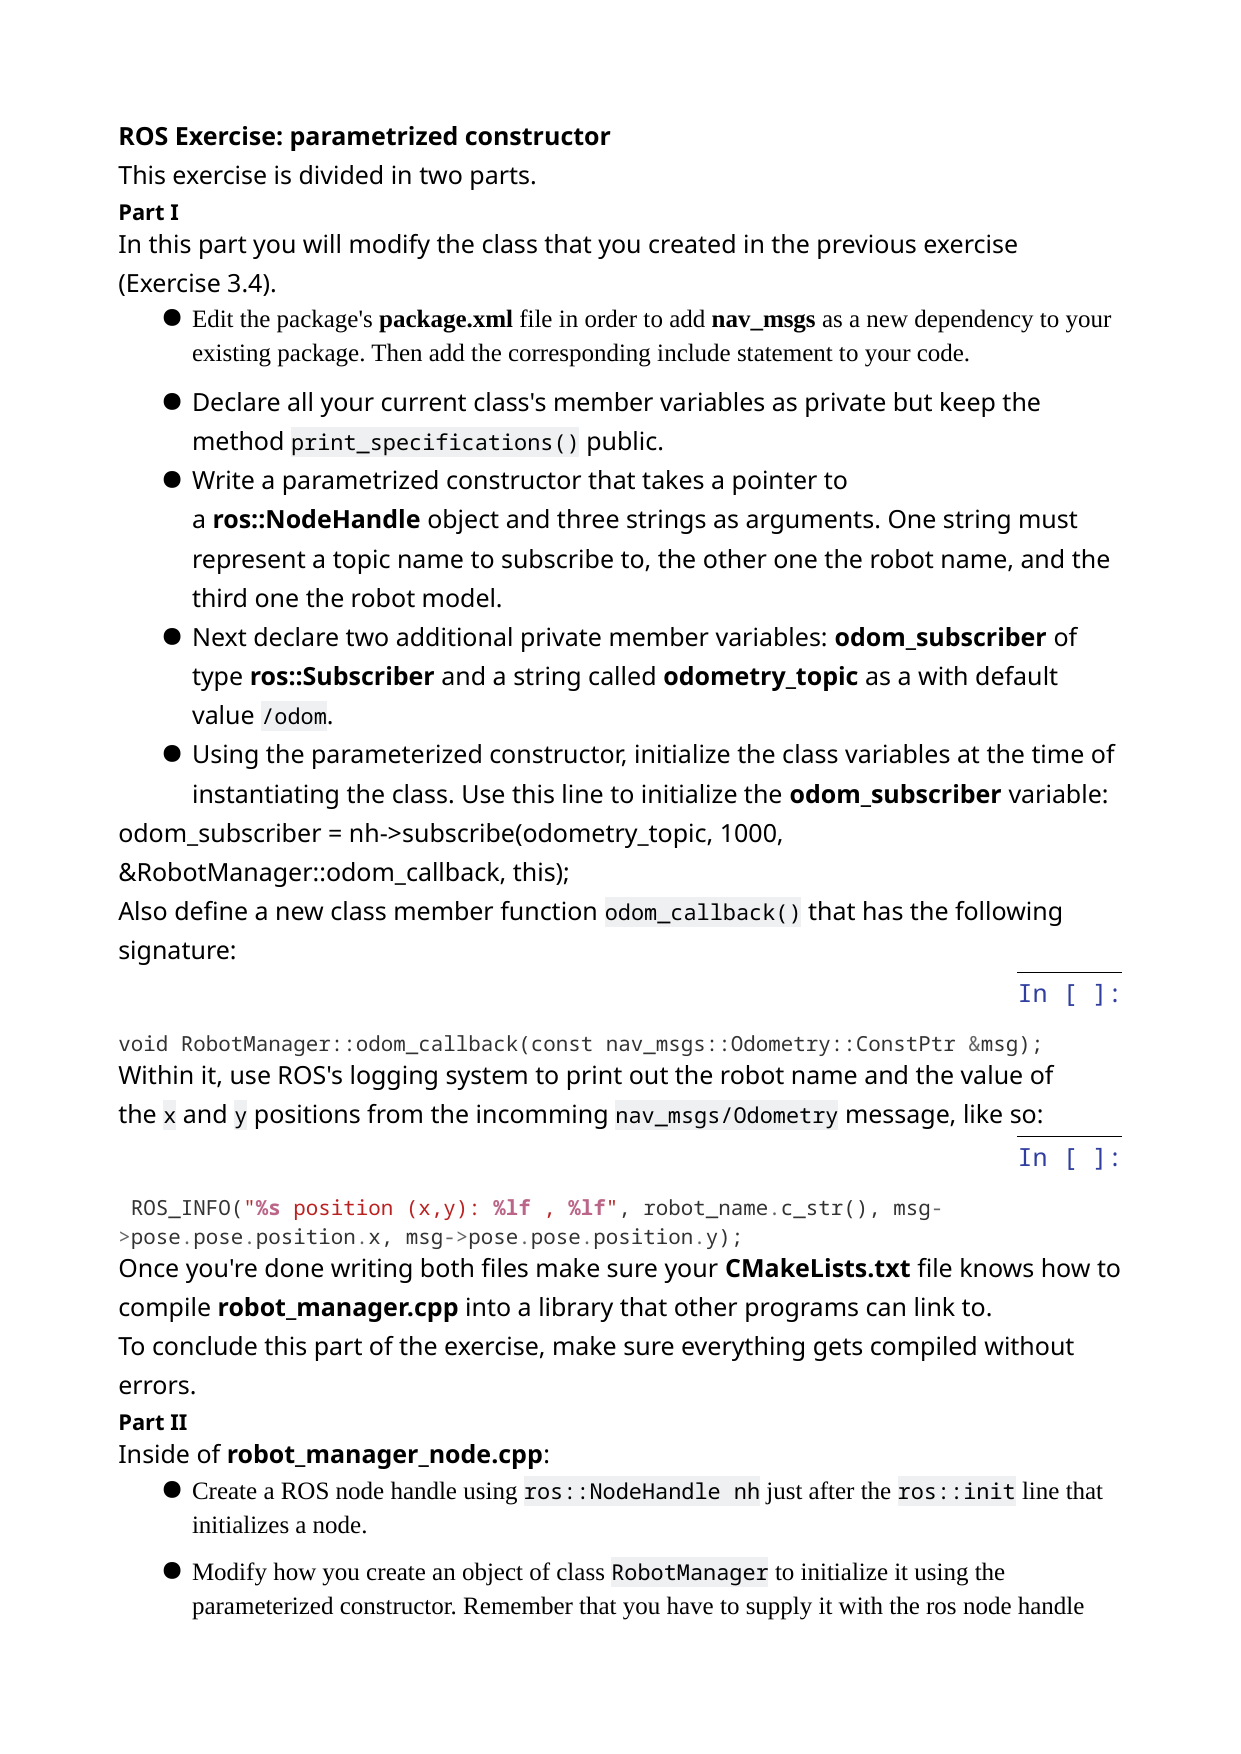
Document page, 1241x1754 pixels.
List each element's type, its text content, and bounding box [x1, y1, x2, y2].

list Write a parametrized constructor that takes a pointer to a ros::NodeHandle object and three strings as arguments. One string must represent a topic name to subscribe to, the other one the robot name, and the third one the robot model. [162, 463, 1122, 614]
text In this part you will modify the class that you created in the previous exercise (Exercise 3.4). [118, 226, 1122, 299]
subtitle Part II [118, 1407, 1122, 1437]
text odom_subscriber = nh->subscribe(odometry_topic, 1000, &RobotManager::odom_callback, this); [118, 816, 1122, 889]
text Within it, use ROS's logging system to print out the robot name and the value of the x and y positions from the incomming nav_msgs/Odometry message, like so: [118, 1058, 1122, 1131]
text Inside of robot_manager_node.cpp: [118, 1437, 1122, 1471]
text ROS_INFO("%s position (x,y): %lf , %lf", robot_name.c_str(), msg->pose.pose.position.x, msg->pose.pose.position.y); [118, 1193, 1122, 1250]
text In [ ]: [118, 972, 1122, 1009]
list Create a ROS node handle using ros::NodeHandle nh just after the ros::init line that initializes a node. [162, 1476, 1122, 1539]
text In [ ]: [118, 1136, 1122, 1173]
text Also define a new class member function odom_callback() that has the following signature: [118, 894, 1122, 967]
text ROS Exercise: parametrized constructor [118, 118, 1122, 152]
text void RobotManager::odom_callback(const nav_msgs::Odometry::ConstPtr &msg); [118, 1029, 1122, 1058]
list Edit the package's package.xml file in order to add nav_msgs as a new dependency to your existing package. Then add the corresponding include statement to your code. [162, 304, 1122, 366]
text Once you're done writing both files make sure your CMakeLists.txt file knows how to compile robot_manager.cpp into a library that other programs can link to. [118, 1250, 1122, 1323]
list Next declare two additional private member variables: odom_subscriber of type ros::Subscriber and a string called odometry_topic as a with default value /odom. [162, 620, 1122, 732]
text This exercise is divided in two parts. [118, 157, 1122, 191]
list Declare all your current class's member variables as private but keep the method print_specifications() public. [162, 385, 1122, 458]
list Modify how you create an object of class RobotManager to initialize it using the parameterized constructor. Remember that you have to supply it with the ros node handle [162, 1557, 1122, 1620]
text To conclude this part of the exercise, make sure everything gets compiled without errors. [118, 1329, 1122, 1402]
list Using the parameterized constructor, initialize the class variables at the time of instantiating the class. Use this line to initialize the odom_subscriber variable: [162, 737, 1122, 810]
subtitle Part I [118, 196, 1122, 226]
